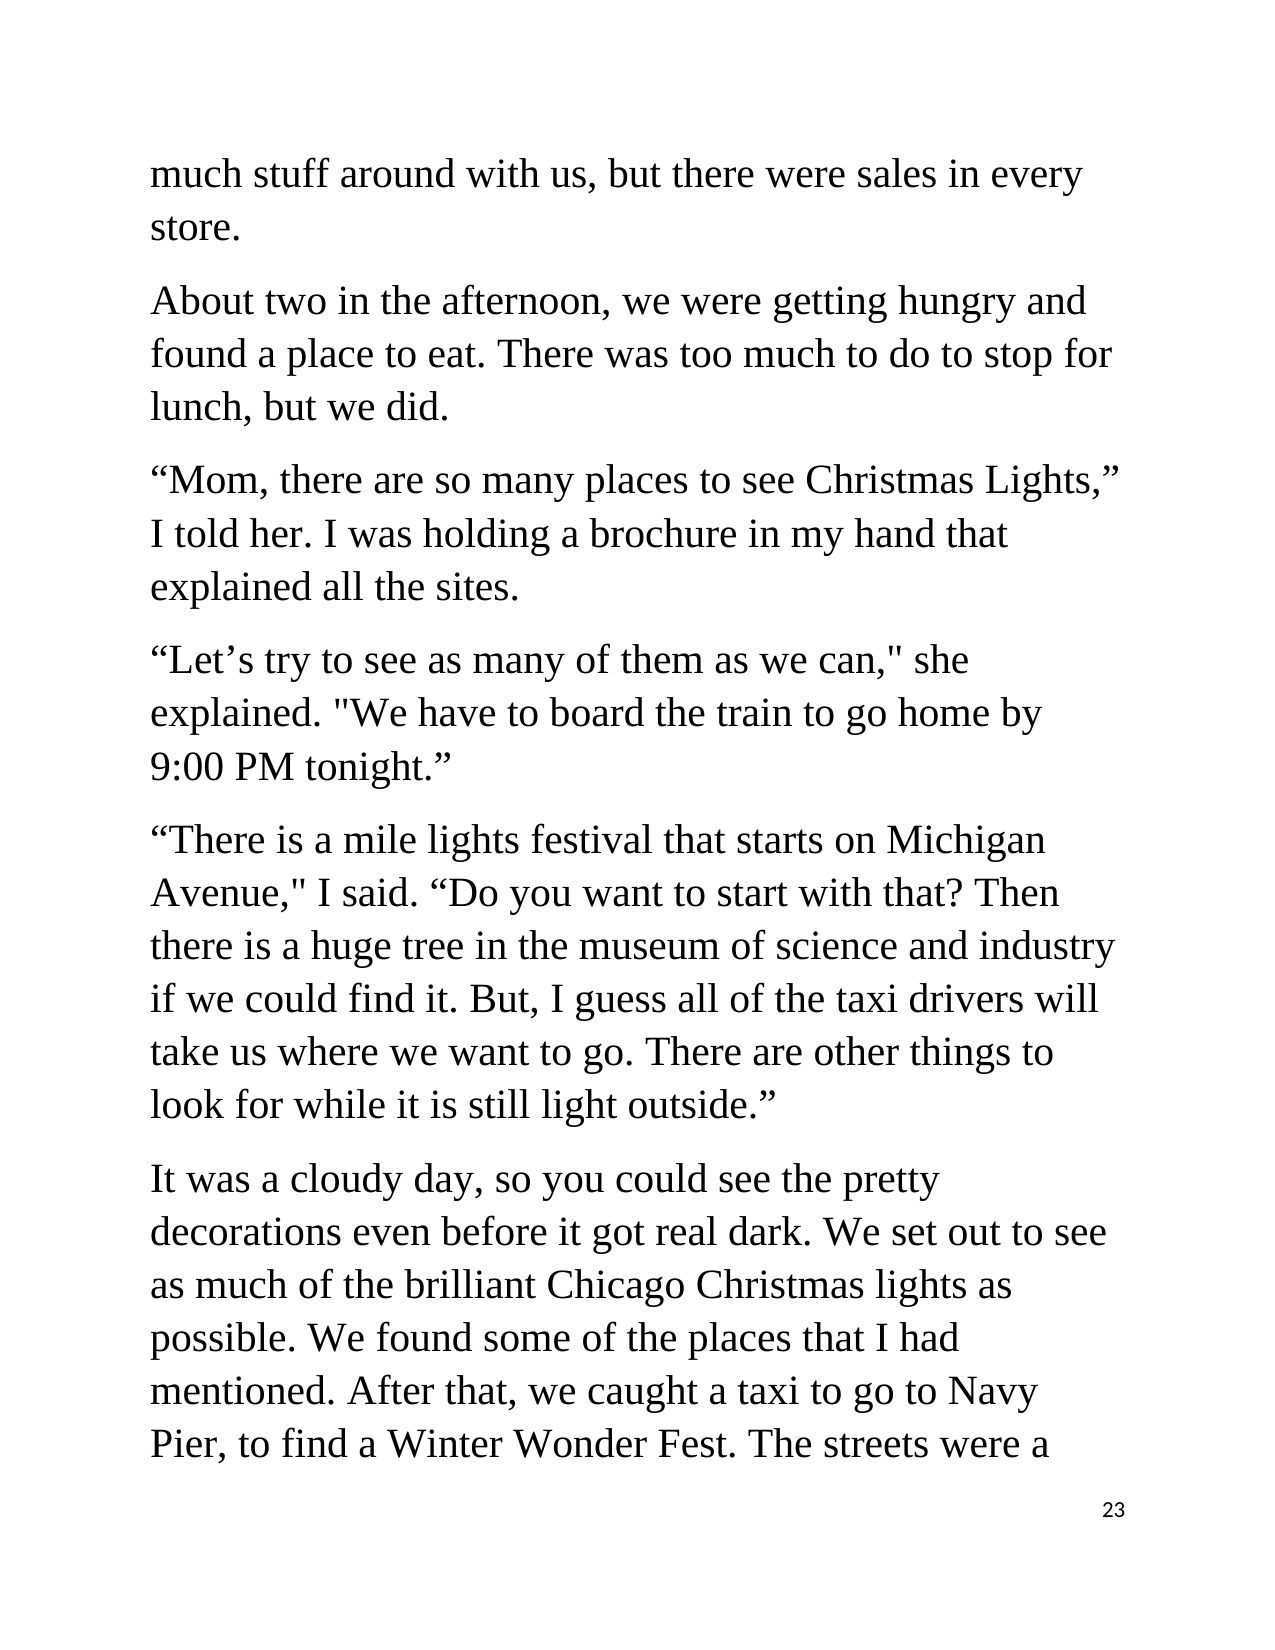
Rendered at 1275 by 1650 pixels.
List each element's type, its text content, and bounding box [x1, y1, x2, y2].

text “Mom, there are so many places to see Christmas Lights,” I told her. I was holding a brochure in my hand that explained all the sites. [150, 457, 1125, 609]
text much stuff around with us, but there were sales in every store. [150, 150, 1125, 249]
text “Let’s try to see as many of them as we can," she explained. "We have to board the train to go home by 9:00 PM tonight.” [150, 637, 1125, 789]
text It was a cloudy day, so you could see the pretty decorations even before it got real dark. We set out to see as much of the brilliant Chicago Christmas lights as possible. We found some of the places that I had mentioned. After that, we caught a taxi to go to Navy Pier, to find a Winter Wonder Fest. The streets were a [150, 1156, 1125, 1467]
text “There is a mile lights festival that starts on Michigan Avenue," I said. “Do you want to start with that? Then there is a huge tree in the museum of science and industry if we could find it. But, I guess all of the taxi drivers will take us where we want to go. There are other things to look for while it is still light outside.” [150, 817, 1125, 1128]
text About two in the afternoon, we were getting hungry and found a place to eat. There was too much to do to stop for lunch, but we did. [150, 277, 1125, 429]
